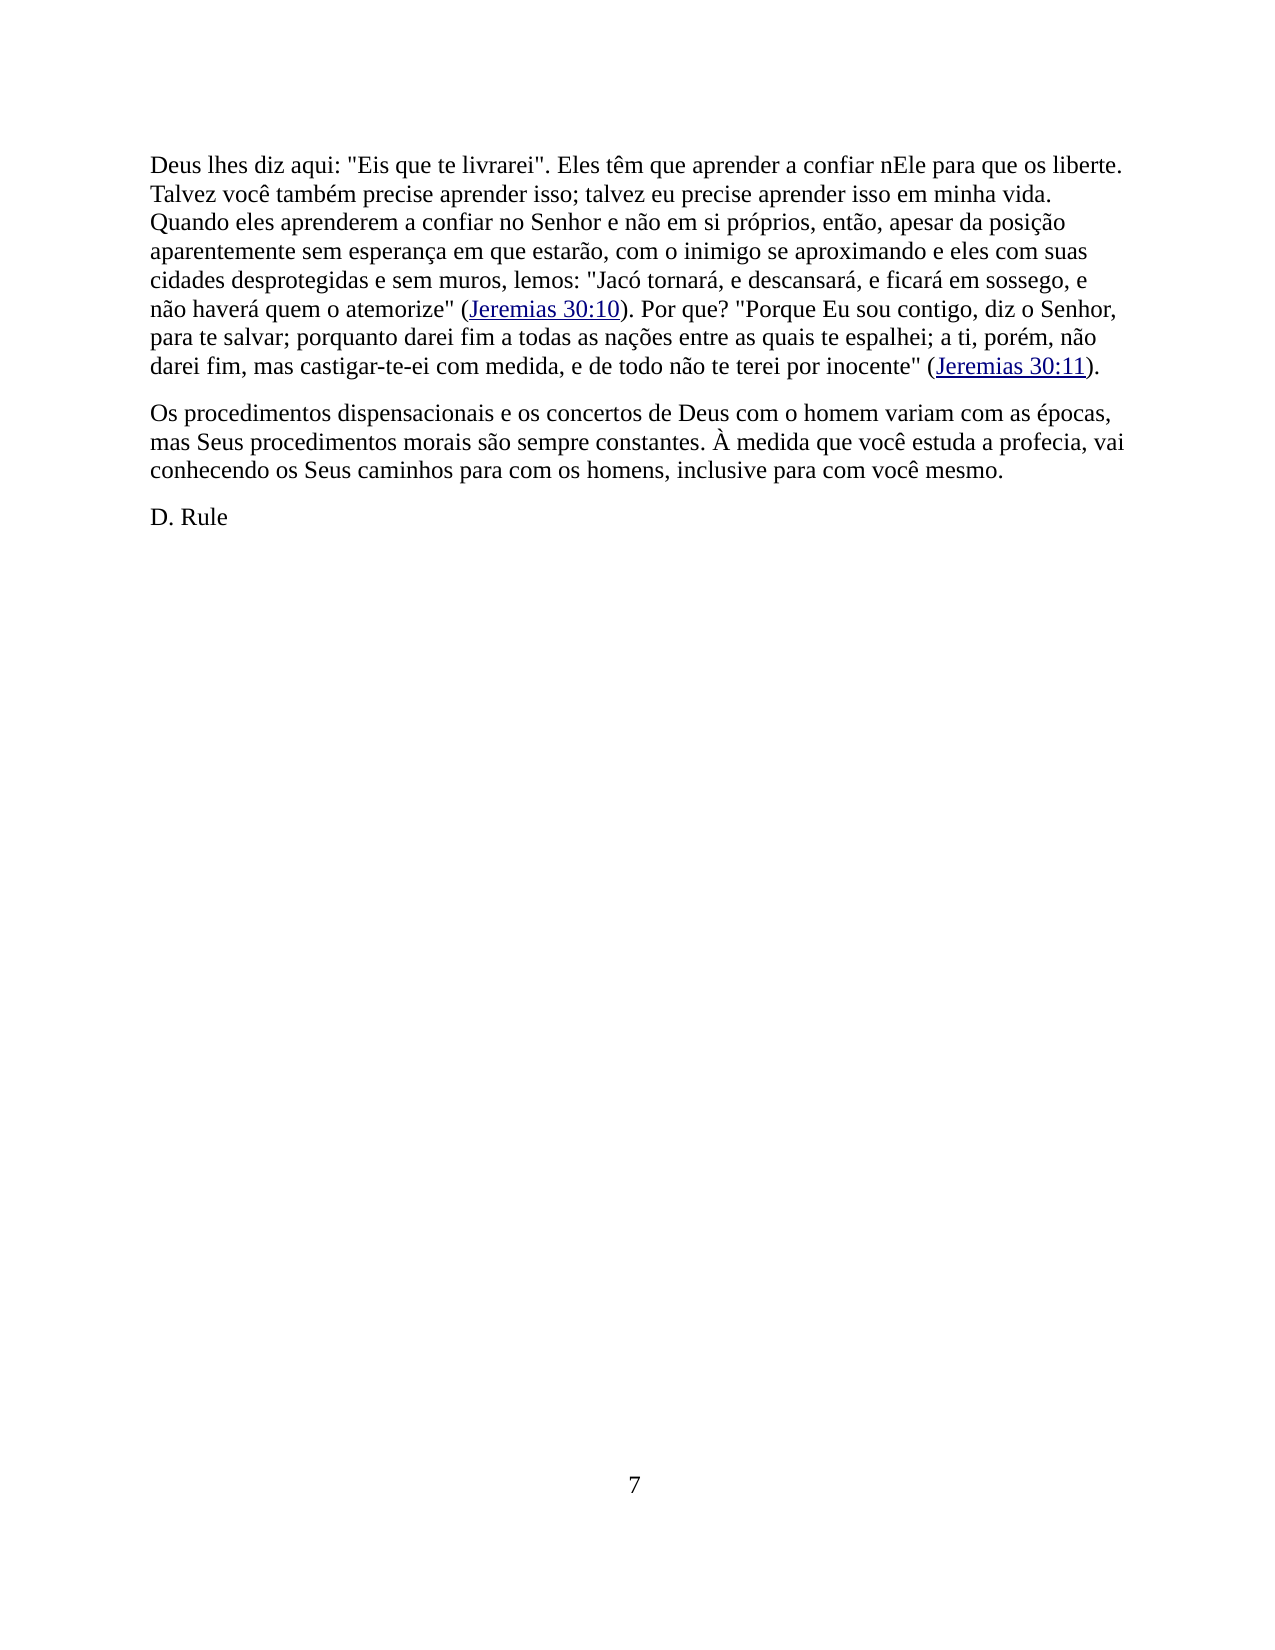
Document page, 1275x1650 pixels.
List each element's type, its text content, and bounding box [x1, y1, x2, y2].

text Deus lhes diz aqui: "Eis que te livrarei". Eles têm que aprender a confiar nEle para que os liberte. Talvez você também precise aprender isso; talvez eu precise aprender isso em minha vida. Quando eles aprenderem a confiar no Senhor e não em si próprios, então, apesar da posição aparentemente sem esperança em que estarão, com o inimigo se aproximando e eles com suas cidades desprotegidas e sem muros, lemos: "Jacó tornará, e descansará, e ficará em sossego, e não haverá quem o atemorize" (Jeremias 30:10). Por que? "Porque Eu sou contigo, diz o Senhor, para te salvar; porquanto darei fim a todas as nações entre as quais te espalhei; a ti, porém, não darei fim, mas castigar-te-ei com medida, e de todo não te terei por inocente" (Jeremias 30:11). [150, 150, 1125, 380]
text D. Rule [150, 502, 1125, 531]
text Os procedimentos dispensacionais e os concertos de Deus com o homem variam com as épocas, mas Seus procedimentos morais são sempre constantes. À medida que você estuda a profecia, vai conhecendo os Seus caminhos para com os homens, inclusive para com você mesmo. [150, 398, 1125, 484]
